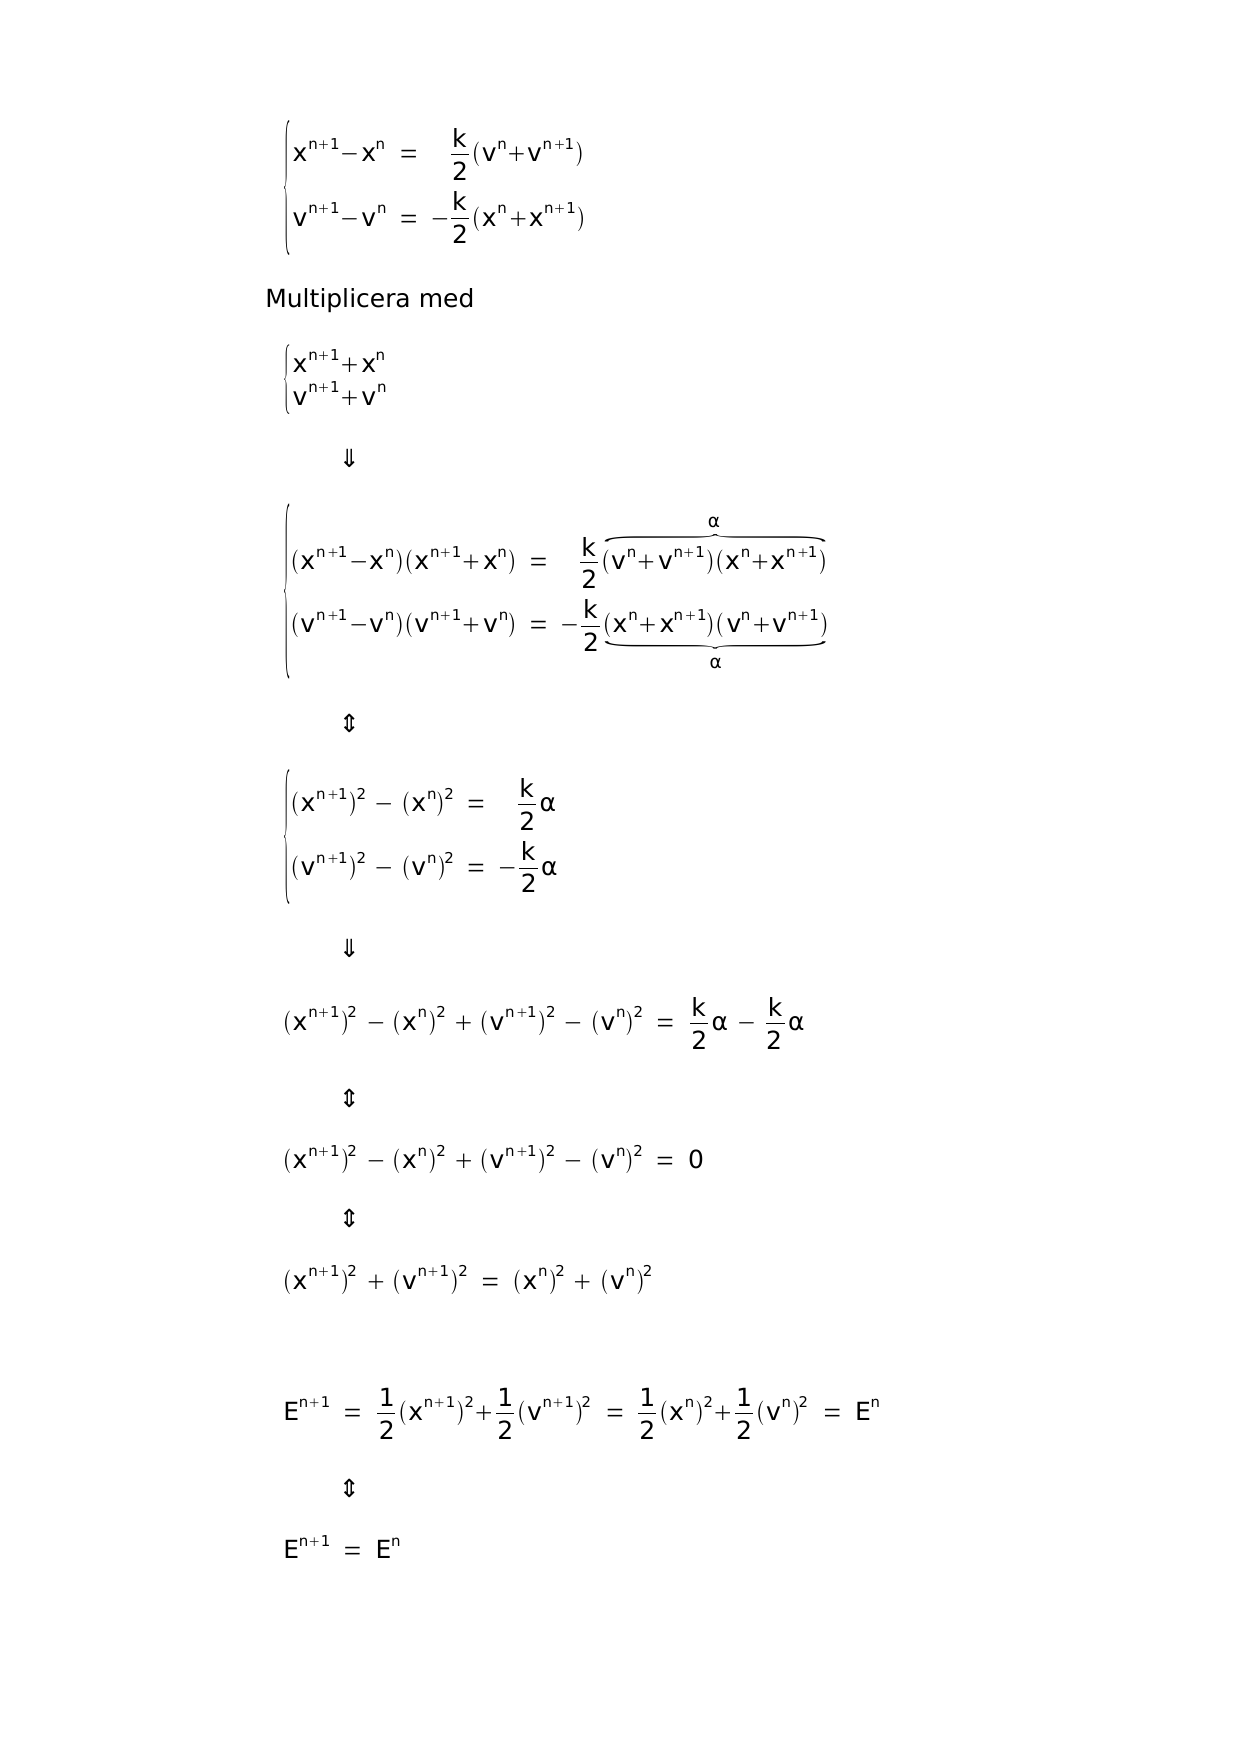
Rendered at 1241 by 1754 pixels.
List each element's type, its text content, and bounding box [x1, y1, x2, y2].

text ⇕ [118, 1204, 1122, 1233]
text Multiplicera med [118, 285, 1122, 314]
text ⇓ [118, 934, 1122, 964]
text ⇕ [118, 1474, 1122, 1503]
text ⇕ [118, 710, 1122, 739]
text ⇓ [118, 444, 1122, 474]
text ⇕ [118, 1084, 1122, 1113]
